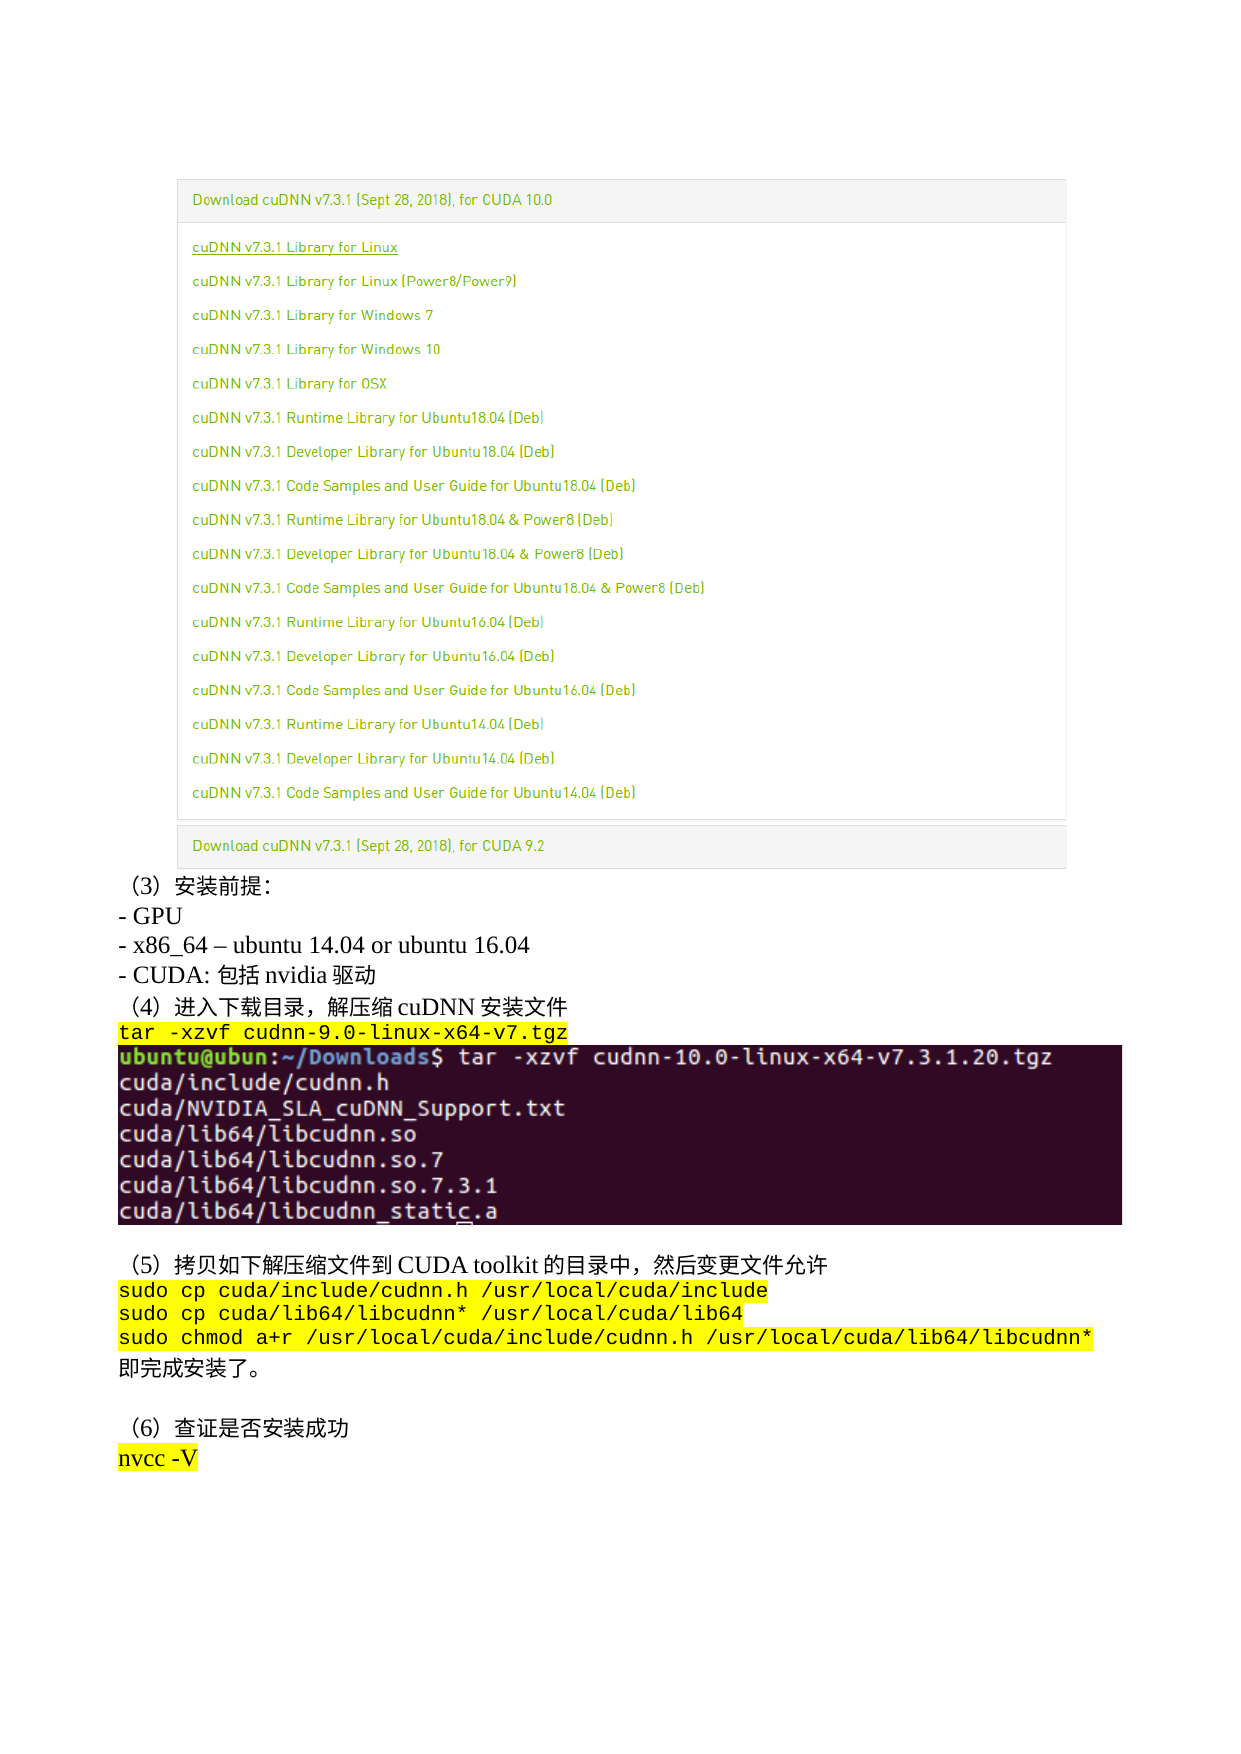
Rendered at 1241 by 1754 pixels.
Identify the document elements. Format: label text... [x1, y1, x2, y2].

text sudo chmod a+r /usr/local/cuda/include/cudnn.h /usr/local/cuda/lib64/libcudnn* [118, 1327, 1122, 1351]
picture [173, 175, 1067, 870]
picture [118, 1045, 1123, 1225]
text nvcc -V [118, 1443, 1122, 1471]
text （3）安装前提： [118, 176, 1122, 901]
text （5）拷贝如下解压缩文件到CUDA toolkit的目录中，然后变更文件允许 [118, 1248, 1122, 1279]
text - x86_64 – ubuntu 14.04 or ubuntu 16.04 [118, 930, 1122, 958]
text tar -xzvf cudnn-9.0-linux-x64-v7.tgz [118, 1022, 1122, 1045]
text sudo cp cuda/include/cudnn.h /usr/local/cuda/include [118, 1279, 1122, 1303]
text （4）进入下载目录，解压缩cuDNN安装文件 [118, 990, 1122, 1022]
text - GPU [118, 901, 1122, 930]
text sudo cp cuda/lib64/libcudnn* /usr/local/cuda/lib64 [118, 1303, 1122, 1327]
text - CUDA: 包括nvidia驱动 [118, 958, 1122, 990]
text （6）查证是否安装成功 [118, 1411, 1122, 1443]
text 即完成安装了。 [118, 1351, 1122, 1382]
